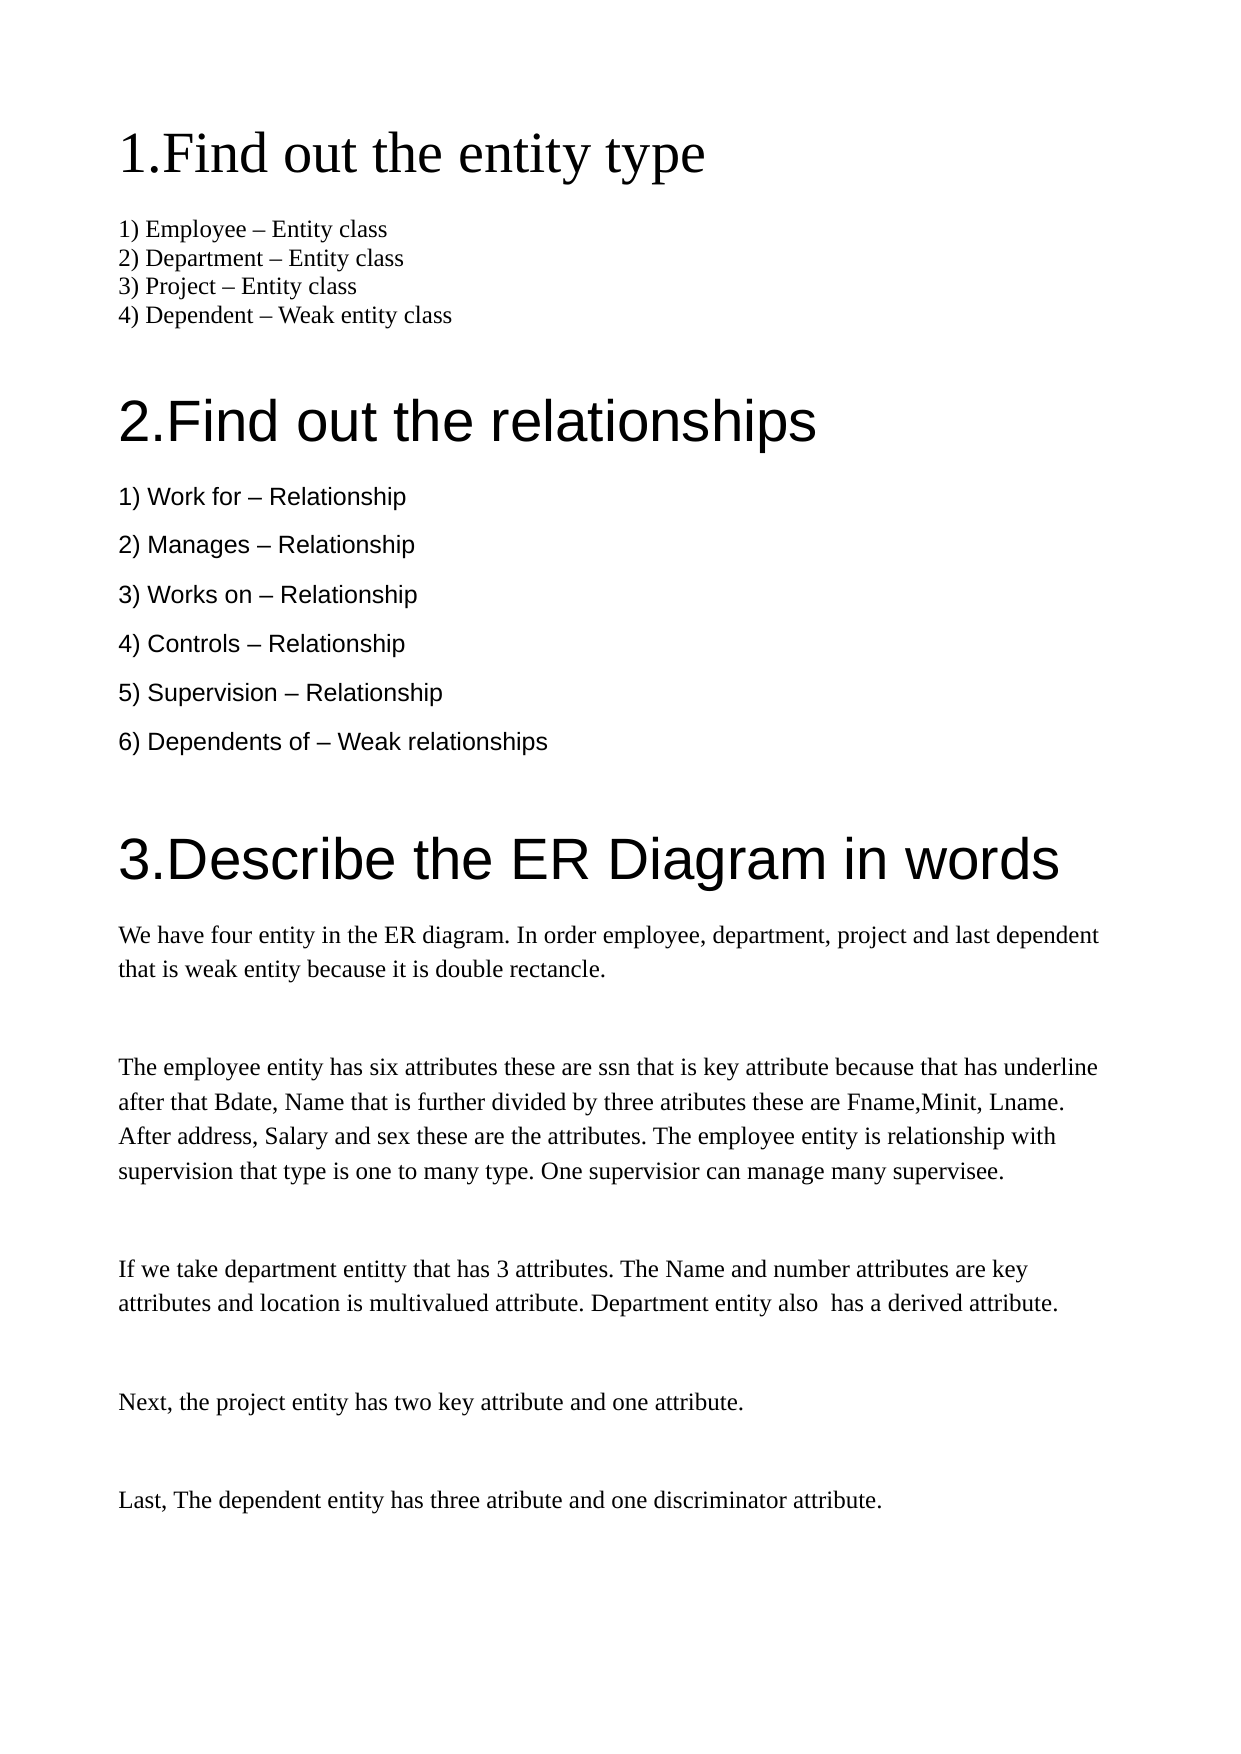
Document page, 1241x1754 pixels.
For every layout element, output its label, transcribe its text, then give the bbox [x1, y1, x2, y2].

text Next, the project entity has two key attribute and one attribute. [118, 1387, 1122, 1415]
text The employee entity has six attributes these are ssn that is key attribute because that has underline after that Bdate, Name that is further divided by three atributes these are Fname,Minit, Lname. After address, Salary and sex these are the attributes. The employee entity is relationship with supervision that type is one to many type. One supervisior can manage many supervisee. [118, 1052, 1122, 1185]
text 1) Employee – Entity class [118, 214, 1122, 243]
text 2) Department – Entity class [118, 243, 1122, 271]
text 3.Describe the ER Diagram in words [118, 825, 1122, 892]
text Last, The dependent entity has three atribute and one discriminator attribute. [118, 1485, 1122, 1513]
text 5) Supervision – Relationship [118, 678, 1122, 706]
text We have four entity in the ER diagram. In order employee, department, project and last dependent that is weak entity because it is double rectancle. [118, 920, 1122, 983]
text 2) Manages – Relationship [118, 531, 1122, 559]
text If we take department entitty that has 3 attributes. The Name and number attributes are key attributes and location is multivalued attribute. Department entity also has a derived attribute. [118, 1254, 1122, 1317]
text 2.Find out the relationships [118, 386, 1122, 453]
text 4) Controls – Relationship [118, 629, 1122, 657]
text 3) Project – Entity class [118, 271, 1122, 300]
text 1.Find out the entity type [118, 118, 1122, 185]
text 4) Dependent – Weak entity class [118, 300, 1122, 329]
text 3) Works on – Relationship [118, 579, 1122, 608]
text 1) Work for – Relationship [118, 481, 1122, 510]
text 6) Dependents of – Weak relationships [118, 727, 1122, 756]
